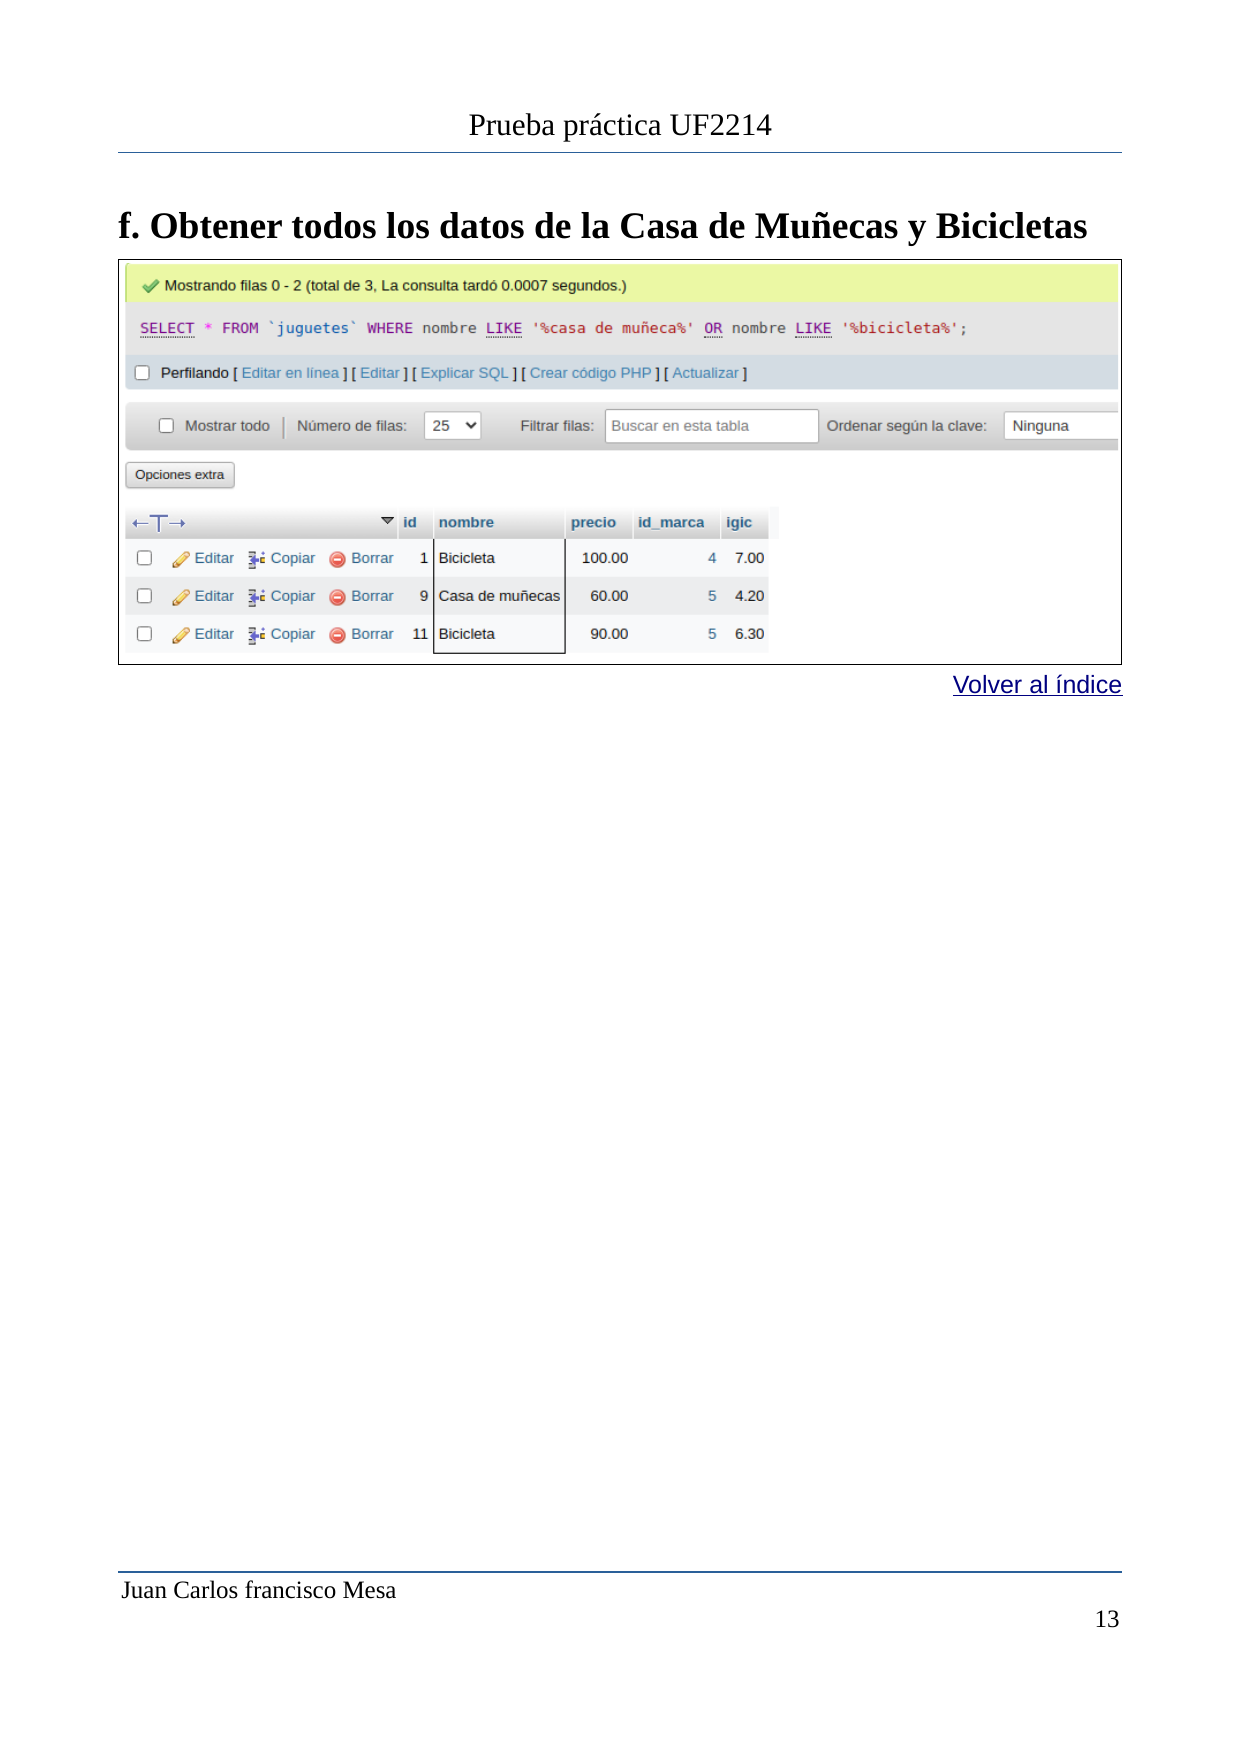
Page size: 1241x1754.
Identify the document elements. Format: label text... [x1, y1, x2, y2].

text [119, 260, 1121, 664]
text Volver al índice [118, 665, 1122, 698]
subtitle f. Obtener todos los datos de la Casa de Muñecas y Bicicletas [118, 204, 1122, 247]
picture [122, 263, 1119, 662]
